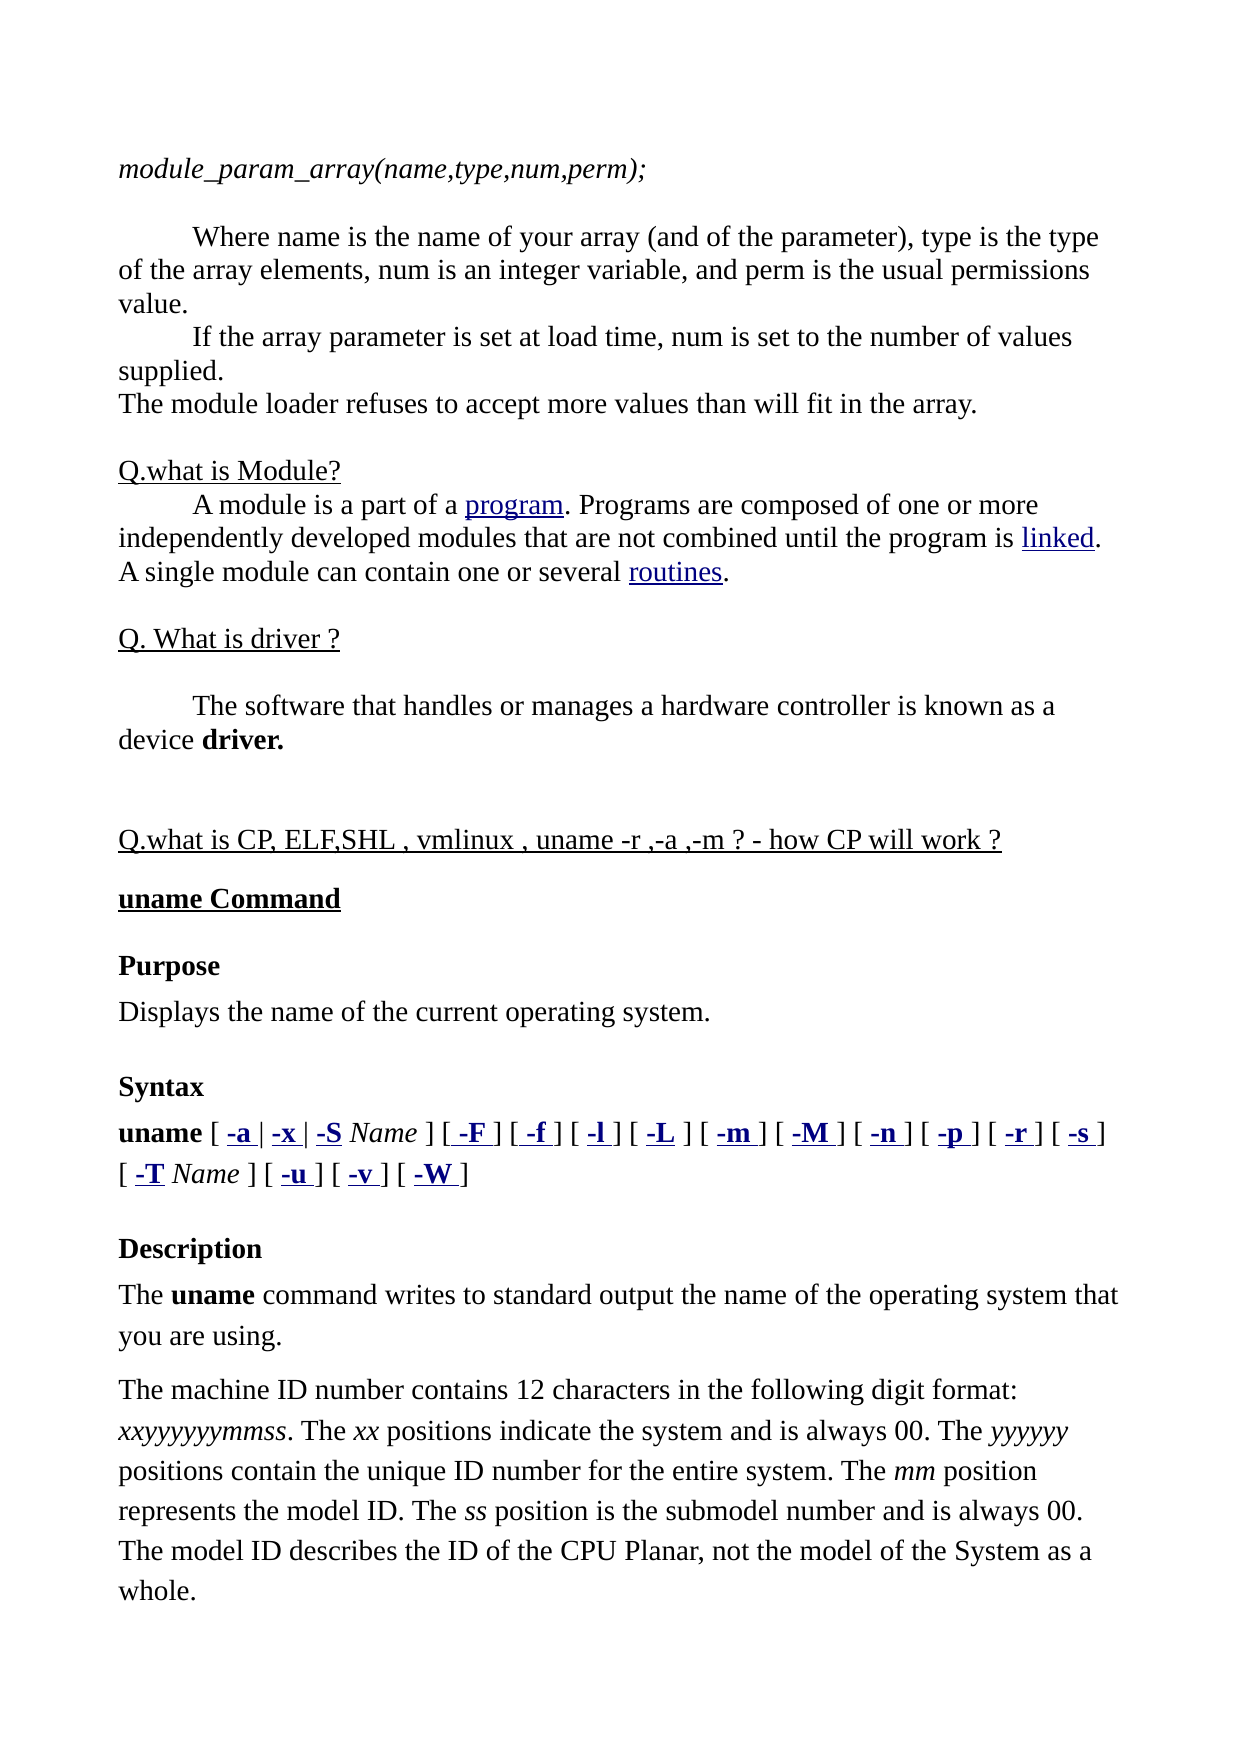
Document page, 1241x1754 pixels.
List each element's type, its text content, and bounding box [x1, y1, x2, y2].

subtitle Purpose [118, 948, 1122, 981]
text If the array parameter is set at load time, num is set to the number of values supplied. [118, 319, 1122, 386]
text Q.what is Module? [118, 453, 1122, 487]
subtitle Syntax [118, 1069, 1122, 1103]
text module_param_array(name,type,num,perm); [118, 152, 1122, 185]
text Displays the name of the current operating system. [118, 994, 1122, 1027]
text Q.what is CP, ELF,SHL , vmlinux , uname -r ,-a ,-m ? - how CP will work ? [118, 822, 1122, 856]
text The software that handles or manages a hardware controller is known as a device driver. [118, 688, 1122, 755]
text uname [ -a | -x | -S Name ] [ -F ] [ -f ] [ -l ] [ -L ] [ -m ] [ -M ] [ -n ] [ -p ] [ -r ] [ -s ] [ -T Name ] [ -u ] [ -v ] [ -W ] [118, 1116, 1122, 1189]
text A module is a part of a program. Programs are composed of one or more independently developed modules that are not combined until the program is linked. A single module can contain one or several routines. [118, 487, 1122, 588]
text The module loader refuses to accept more values than will fit in the array. [118, 386, 1122, 420]
text Where name is the name of your array (and of the parameter), type is the type of the array elements, num is an integer variable, and perm is the usual permissions value. [118, 219, 1122, 319]
text The machine ID number contains 12 characters in the following digit format: xxyyyyyymmss. The xx positions indicate the system and is always 00. The yyyyyy positions contain the unique ID number for the entire system. The mm position represents the model ID. The ss position is the submodel number and is always 00. The model ID describes the ID of the CPU Planar, not the model of the System as a whole. [118, 1372, 1122, 1607]
subtitle Description [118, 1231, 1122, 1265]
text Q. What is driver ? [118, 621, 1122, 655]
subtitle uname Command [118, 881, 1122, 914]
text The uname command writes to standard output the name of the operating system that you are using. [118, 1277, 1122, 1351]
